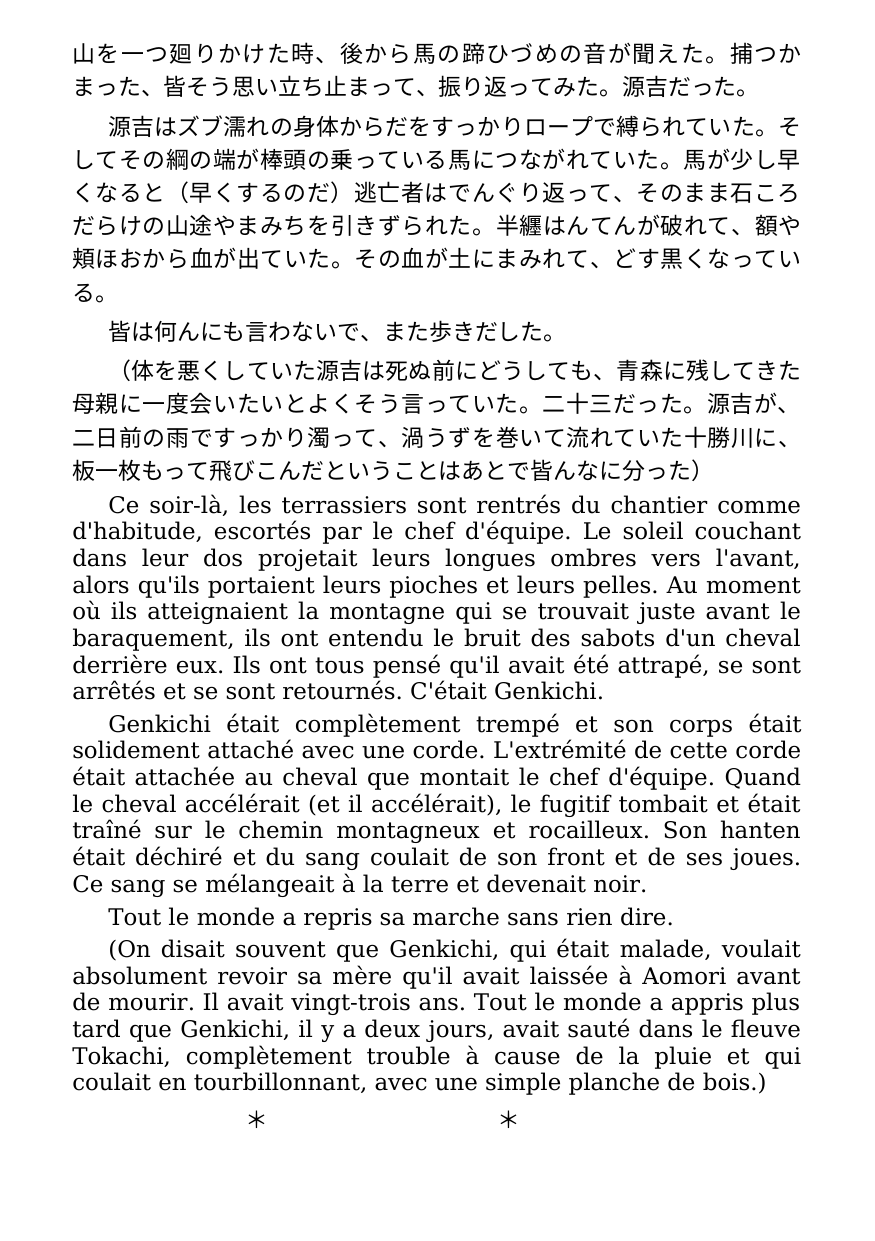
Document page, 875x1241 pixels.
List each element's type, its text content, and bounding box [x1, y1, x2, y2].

text 源吉はズブ濡れの身体からだをすっかりロープで縛られていた。そしてその綱の端が棒頭の乗っている馬につながれていた。馬が少し早くなると（早くするのだ）逃亡者はでんぐり返って、そのまま石ころだらけの山途やまみちを引きずられた。半纒はんてんが破れて、額や頬ほおから血が出ていた。その血が土にまみれて、どす黒くなっている。 [72, 108, 802, 308]
text Tout le monde a repris sa marche sans rien dire. [72, 904, 802, 930]
text 山を一つ廻りかけた時、後から馬の蹄ひづめの音が聞えた。捕つかまった、皆そう思い立ち止まって、振り返ってみた。源吉だった。 [72, 36, 802, 102]
text Genkichi était complètement trempé et son corps était solidement attaché avec une corde. L'extrémité de cette corde était attachée au cheval que montait le chef d'équipe. Quand le cheval accélérait (et il accélérait), le fugitif tombait et était traîné sur le chemin montagneux et rocailleux. Son hanten était déchiré et du sang coulait de son front et de ses joues. Ce sang se mélangeait à la terre et devenait noir. [72, 711, 802, 898]
text 皆は何んにも言わないで、また歩きだした。 [72, 314, 802, 347]
text （体を悪くしていた源吉は死ぬ前にどうしても、青森に残してきた母親に一度会いたいとよくそう言っていた。二十三だった。源吉が、二日前の雨ですっかり濁って、渦うずを巻いて流れていた十勝川に、板一枚もって飛びこんだということはあとで皆んなに分った） [72, 353, 802, 486]
text ＊ ＊ [72, 1102, 802, 1135]
text (On disait souvent que Genkichi, qui était malade, voulait absolument revoir sa mère qu'il avait laissée à Aomori avant de mourir. Il avait vingt-trois ans. Tout le monde a appris plus tard que Genkichi, il y a deux jours, avait sauté dans le fleuve Tokachi, complètement trouble à cause de la pluie et qui coulait en tourbillonnant, avec une simple planche de bois.) [72, 936, 802, 1096]
text Ce soir-là, les terrassiers sont rentrés du chantier comme d'habitude, escortés par le chef d'équipe. Le soleil couchant dans leur dos projetait leurs longues ombres vers l'avant, alors qu'ils portaient leurs pioches et leurs pelles. Au moment où ils atteignaient la montagne qui se trouvait juste avant le baraquement, ils ont entendu le bruit des sabots d'un cheval derrière eux. Ils ont tous pensé qu'il avait été attrapé, se sont arrêtés et se sont retournés. C'était Genkichi. [72, 492, 802, 705]
